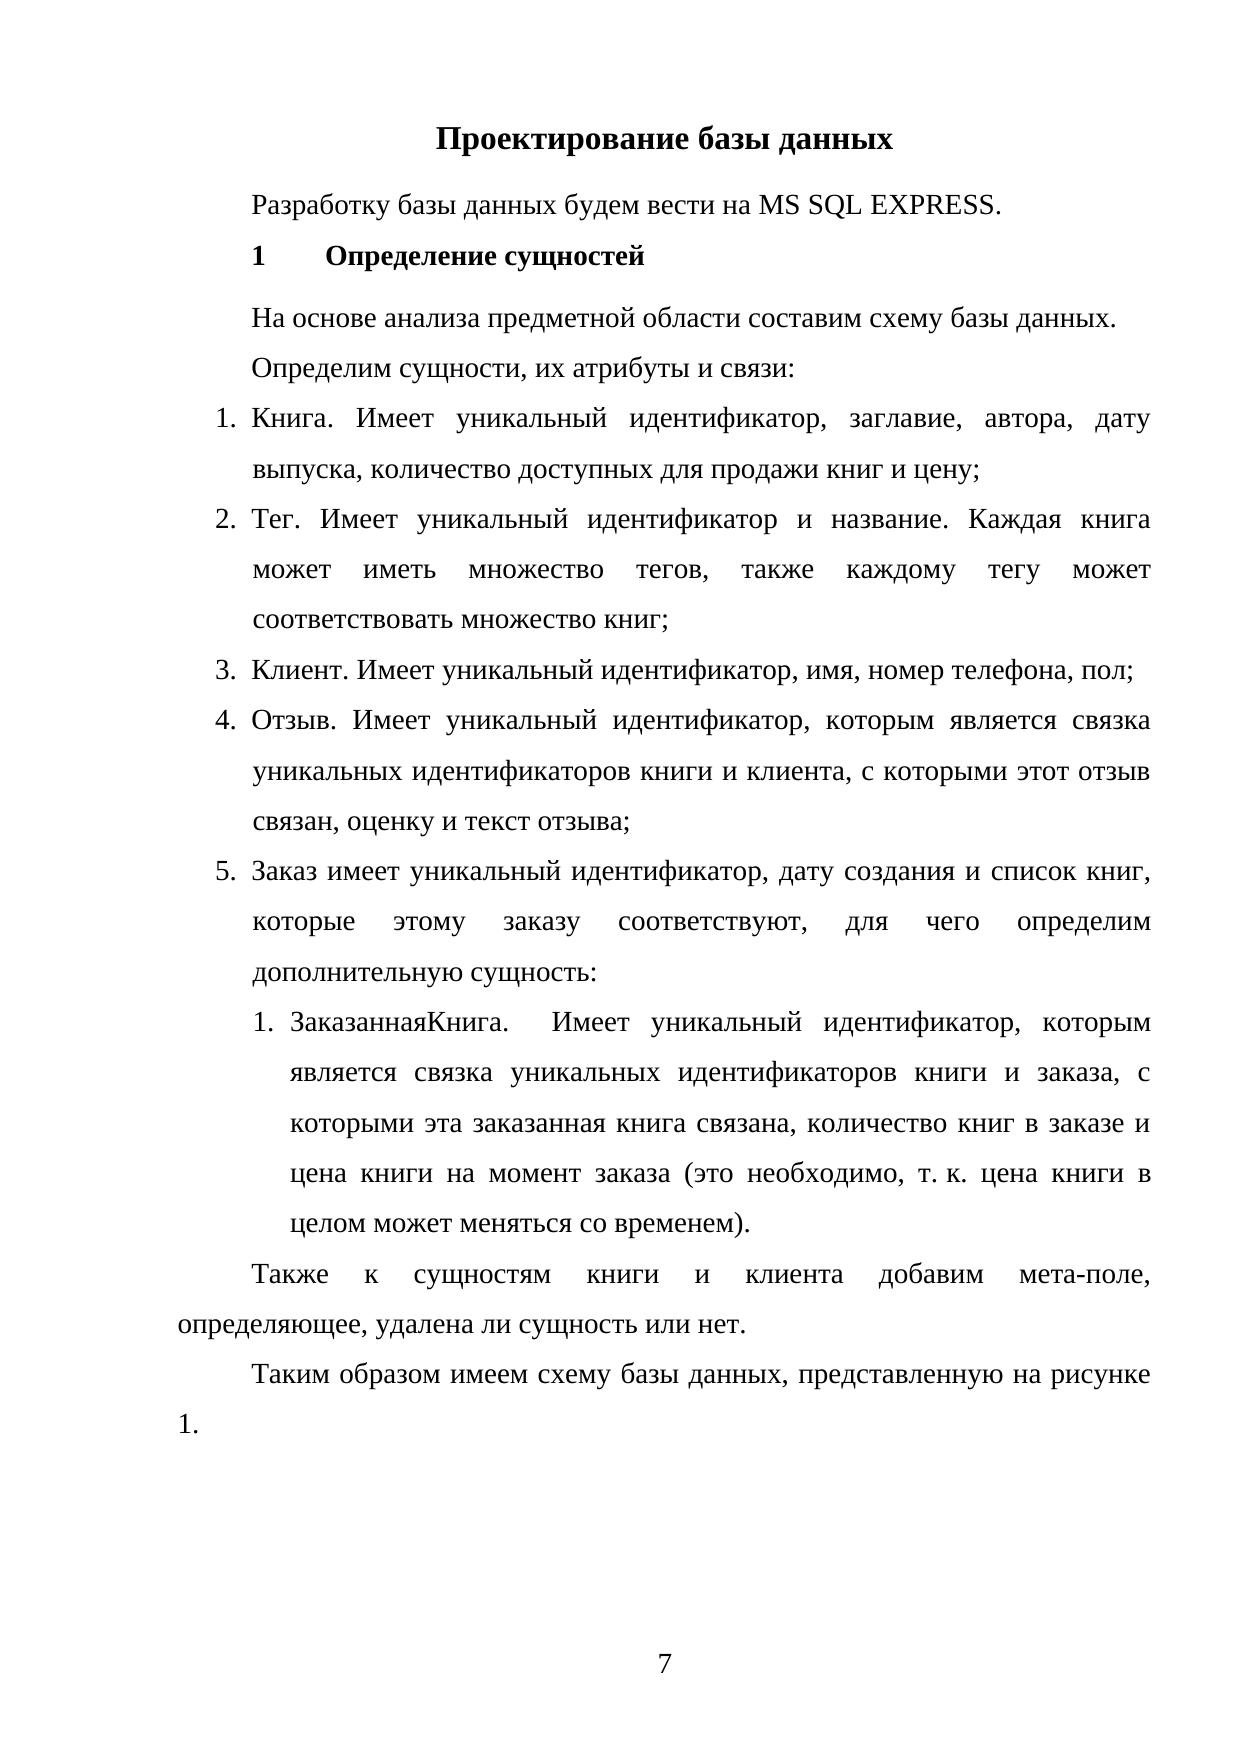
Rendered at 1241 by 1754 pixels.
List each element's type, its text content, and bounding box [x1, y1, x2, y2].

text Разработку базы данных будем вести на MS SQL EXPRESS. [177, 187, 1152, 221]
text На основе анализа предметной области составим схему базы данных. [177, 300, 1152, 333]
text Определим сущности, их атрибуты и связи: [177, 350, 1152, 384]
list ЗаказаннаяКнига. Имеет уникальный идентификатор, которым является связка уникальных идентификаторов книги и заказа, с которыми эта заказанная книга связана, количество книг в заказе и цена книги на момент заказа (это необходимо, т. к. цена книги в целом может меняться со временем). [252, 1004, 1152, 1239]
list Отзыв. Имеет уникальный идентификатор, которым является связка уникальных идентификаторов книги и клиента, с которыми этот отзыв связан, оценку и текст отзыва; [215, 702, 1152, 836]
text Также к сущностям книги и клиента добавим мета-поле, определяющее, удалена ли сущность или нет. [177, 1256, 1152, 1339]
list Клиент. Имеет уникальный идентификатор, имя, номер телефона, пол; [215, 652, 1152, 686]
subtitle Проектирование базы данных [177, 118, 1152, 156]
list Тег. Имеет уникальный идентификатор и название. Каждая книга может иметь множество тегов, также каждому тегу может соответствовать множество книг; [215, 501, 1152, 635]
text Таким образом имеем схему базы данных, представленную на рисунке 1. [177, 1356, 1152, 1440]
subtitle Определение сущностей [177, 238, 1152, 271]
list Книга. Имеет уникальный идентификатор, заглавие, автора, дату выпуска, количество доступных для продажи книг и цену; [215, 400, 1152, 484]
list Заказ имеет уникальный идентификатор, дату создания и список книг, которые этому заказу соответствуют, для чего определим дополнительную сущность: [215, 853, 1152, 987]
